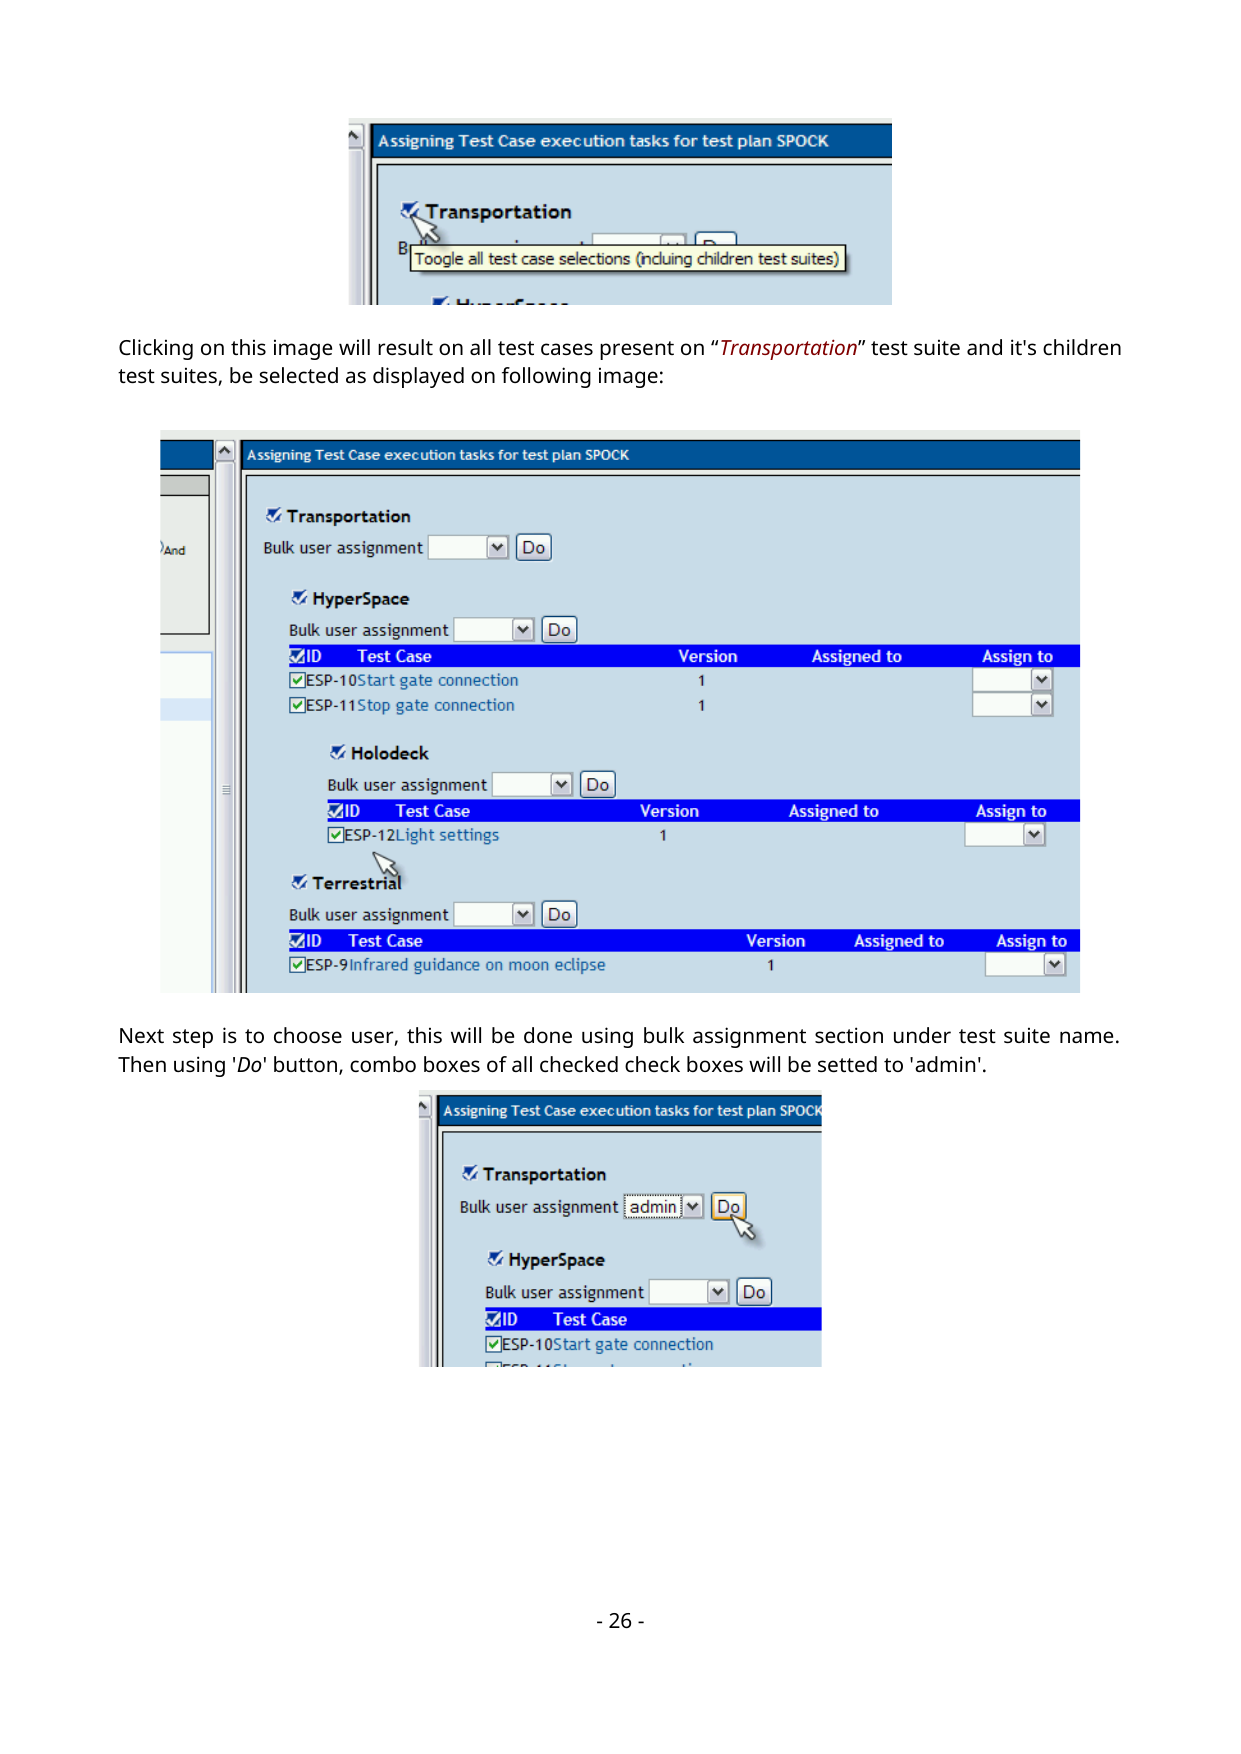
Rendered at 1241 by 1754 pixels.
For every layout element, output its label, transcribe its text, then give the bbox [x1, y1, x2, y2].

picture [348, 118, 892, 305]
picture [160, 430, 1081, 993]
text Next step is to choose user, this will be done using bulk assignment section under test suite name. Then using 'Do' button, combo boxes of all checked check boxes will be setted to 'admin'. [118, 1021, 1122, 1078]
picture [418, 1090, 822, 1367]
text Clicking on this image will result on all test cases present on “Transportation” test suite and it's children test suites, be selected as displayed on following image: [118, 333, 1122, 390]
